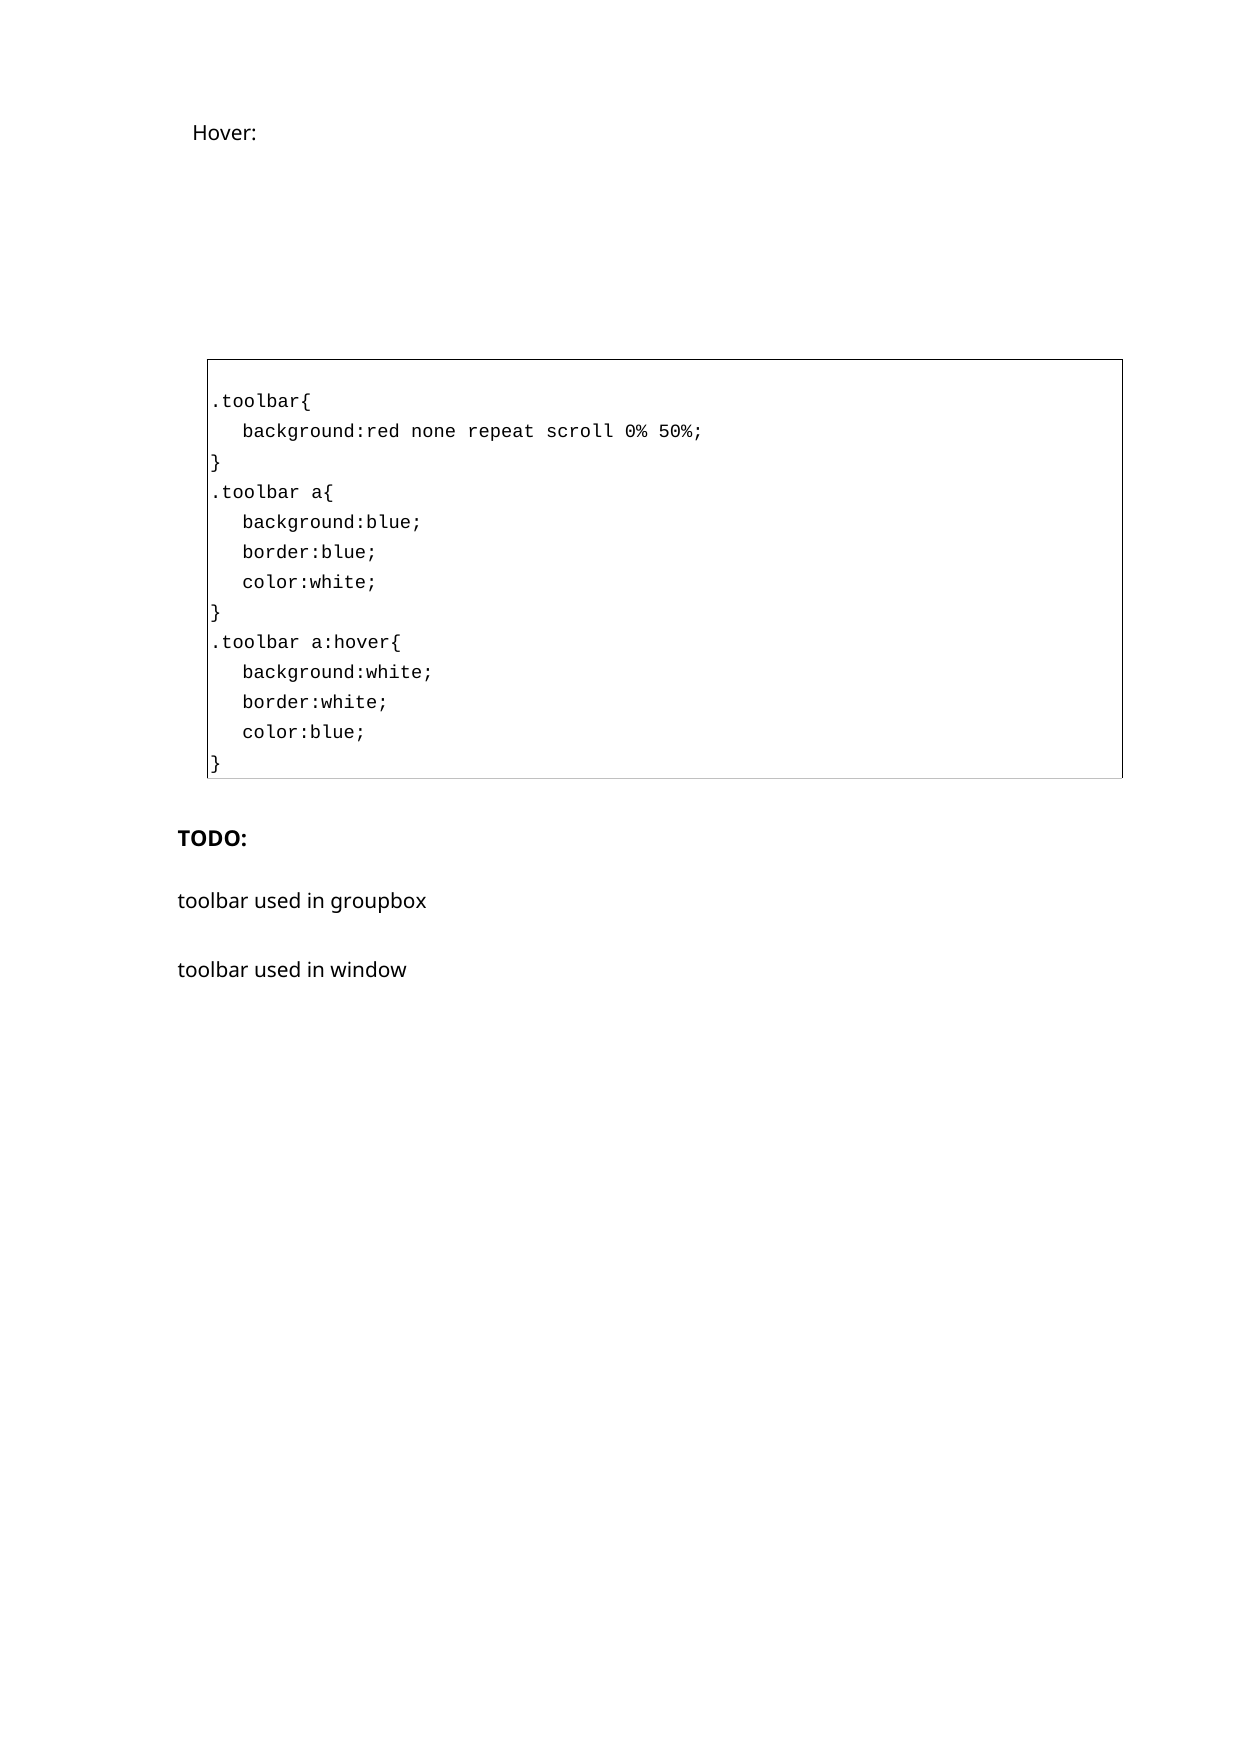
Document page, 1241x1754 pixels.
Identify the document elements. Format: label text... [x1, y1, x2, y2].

text background:white; [208, 660, 1122, 684]
text toolbar used in groupbox [177, 886, 1122, 914]
text } [208, 449, 1122, 474]
text color:white; [208, 570, 1122, 594]
text Hover: [118, 118, 1122, 147]
text .toolbar{ [208, 389, 1122, 413]
text background:blue; [208, 509, 1122, 534]
text border:blue; [208, 540, 1122, 564]
text } [208, 750, 1122, 778]
text border:white; [208, 690, 1122, 714]
text color:blue; [208, 720, 1122, 744]
text .toolbar a:hover{ [208, 630, 1122, 654]
subtitle TODO: [177, 823, 1122, 853]
text .toolbar a{ [208, 479, 1122, 504]
text } [208, 600, 1122, 624]
text toolbar used in window [177, 956, 1122, 984]
text background:red none repeat scroll 0% 50%; [208, 419, 1122, 443]
